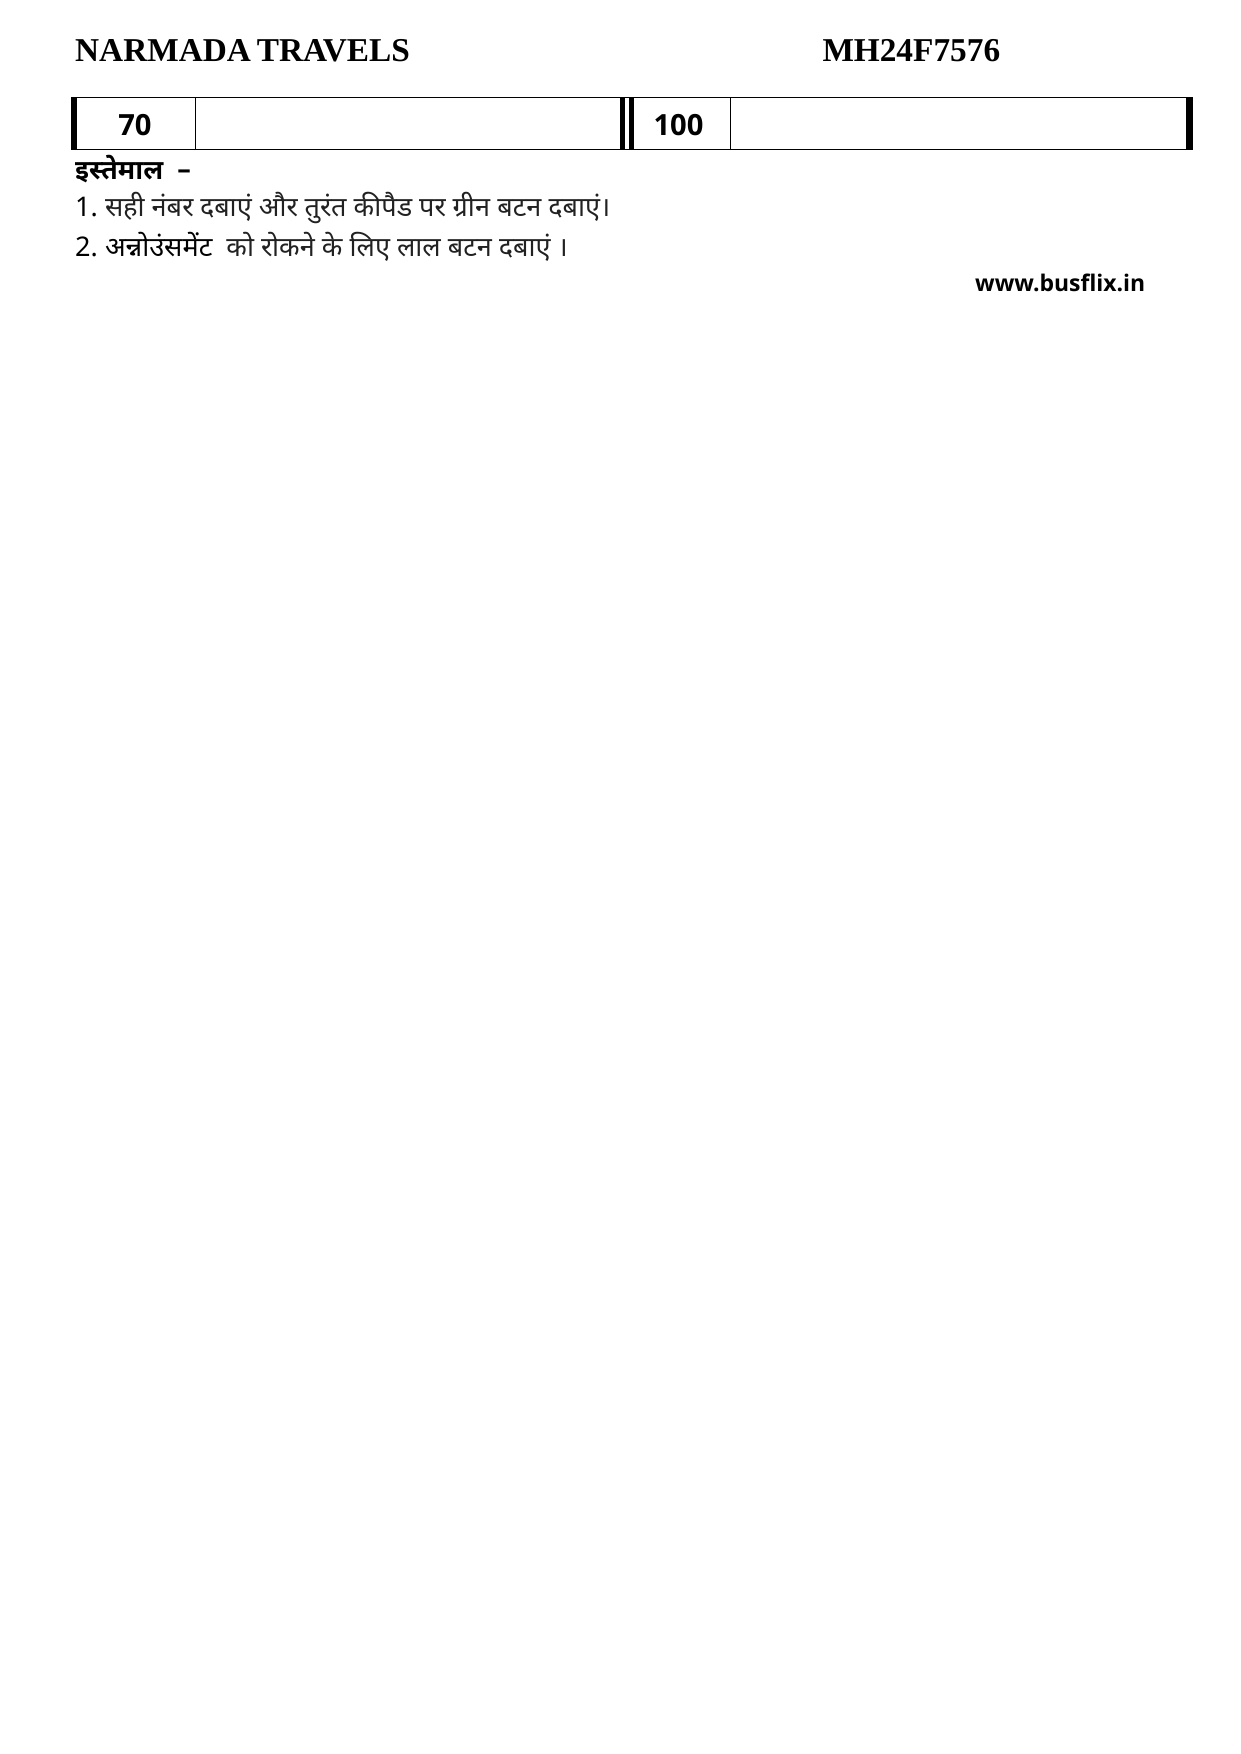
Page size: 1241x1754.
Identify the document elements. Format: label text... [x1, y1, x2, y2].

text 2. अन्नोउंसमेंट को रोकने के लिए लाल बटन दबाएं । [75, 227, 1165, 267]
table_cell [196, 98, 620, 149]
table_cell 100 [634, 98, 730, 149]
text www.busflix.in [75, 267, 1165, 298]
text 1. सही नंबर दबाएं और तुरंत कीपैड पर ग्रीन बटन दबाएं। [75, 187, 1165, 227]
table_cell [731, 98, 1186, 149]
table_cell 70 [77, 98, 195, 149]
text इस्तेमाल – [75, 150, 1165, 187]
